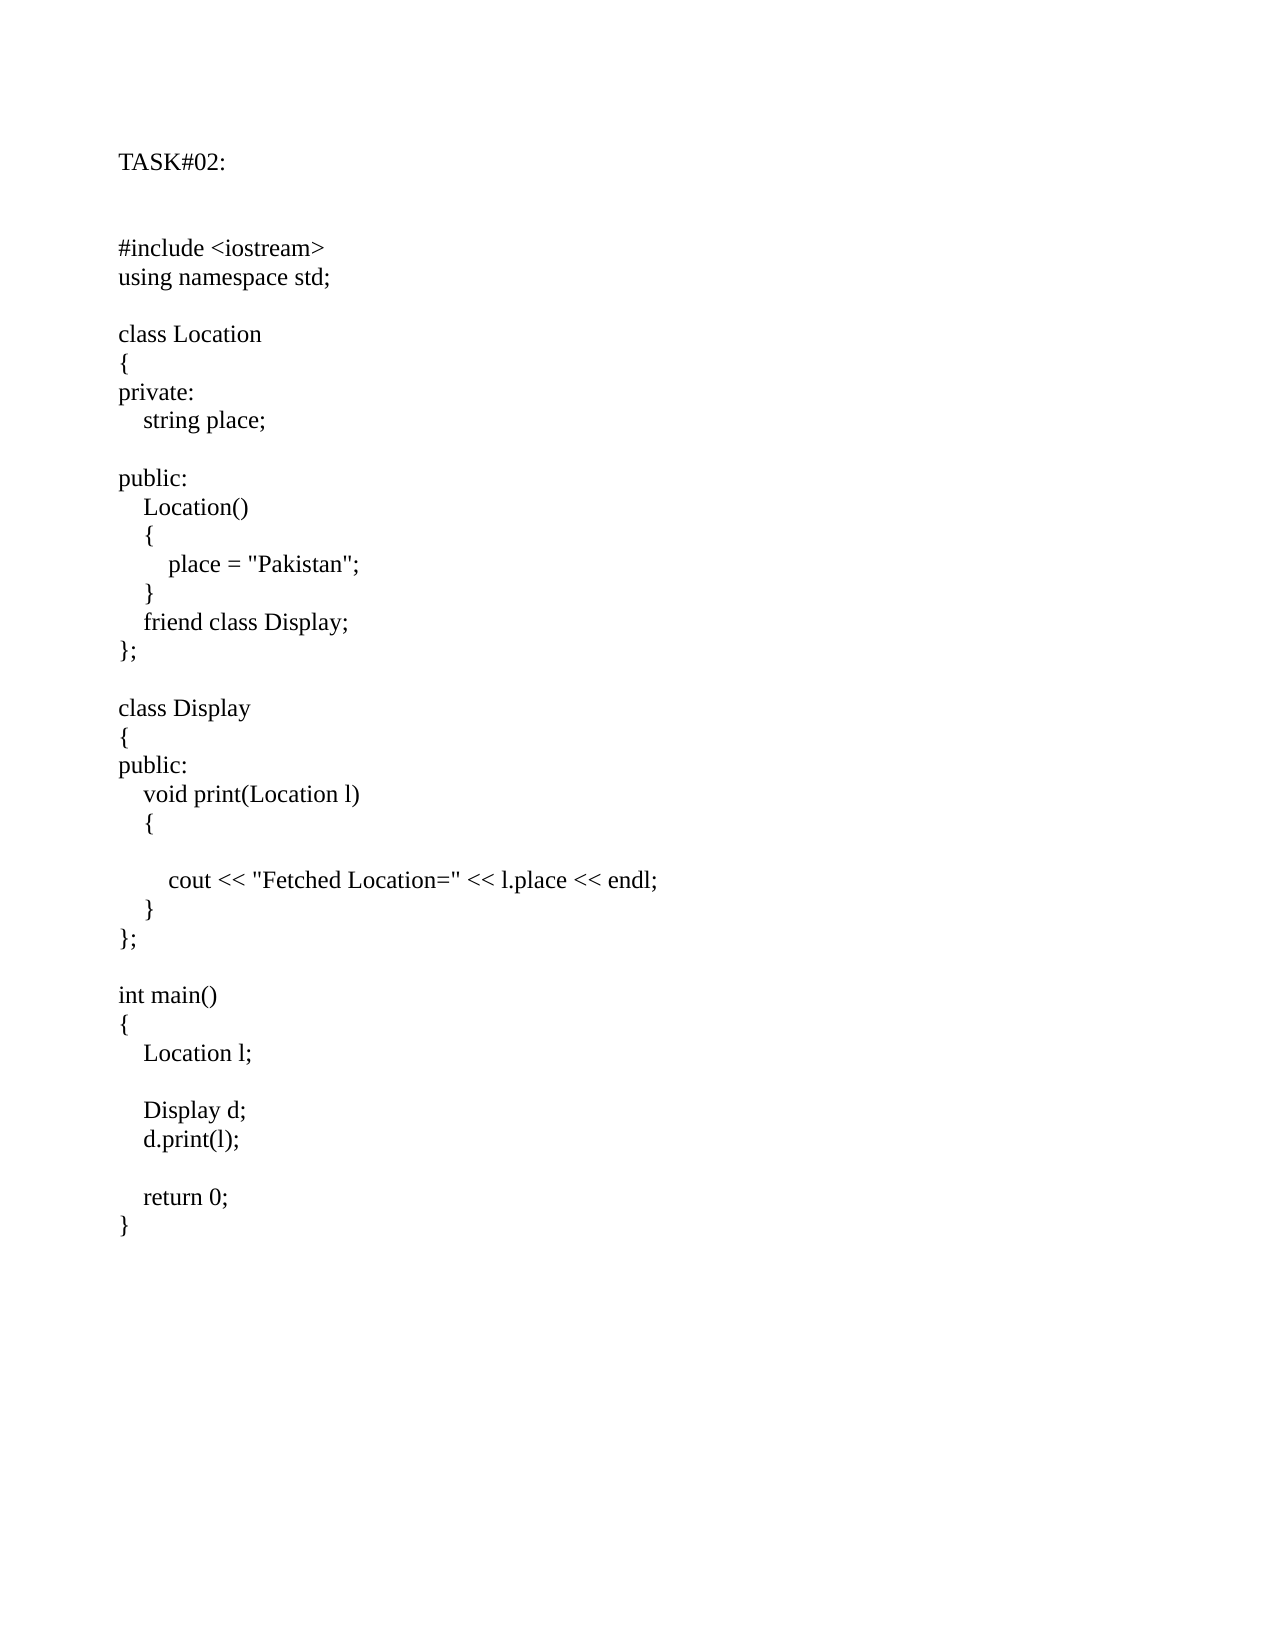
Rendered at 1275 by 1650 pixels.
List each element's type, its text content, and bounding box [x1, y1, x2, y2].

text } [118, 894, 1157, 923]
text int main() [118, 981, 1157, 1009]
text void print(Location l) [118, 779, 1157, 808]
text }; [118, 923, 1157, 952]
text private: [118, 377, 1157, 406]
text Location l; [118, 1038, 1157, 1067]
text class Display [118, 693, 1157, 722]
text public: [118, 463, 1157, 492]
text cout << "Fetched Location=" << l.place << endl; [118, 866, 1157, 894]
text { [118, 1009, 1157, 1038]
text }; [118, 636, 1157, 664]
text string place; [118, 406, 1157, 434]
text Location() [118, 492, 1157, 521]
text d.print(l); [118, 1124, 1157, 1153]
text { [118, 722, 1157, 751]
text TASK#02: [118, 147, 1157, 176]
text return 0; [118, 1182, 1157, 1211]
text { [118, 348, 1157, 377]
text { [118, 808, 1157, 837]
text public: [118, 751, 1157, 779]
text #include <iostream> [118, 233, 1157, 262]
text place = "Pakistan"; [118, 549, 1157, 578]
text } [118, 578, 1157, 607]
text } [118, 1211, 1157, 1239]
text class Location [118, 319, 1157, 348]
text Display d; [118, 1096, 1157, 1124]
text friend class Display; [118, 607, 1157, 636]
text using namespace std; [118, 262, 1157, 291]
text { [118, 521, 1157, 549]
